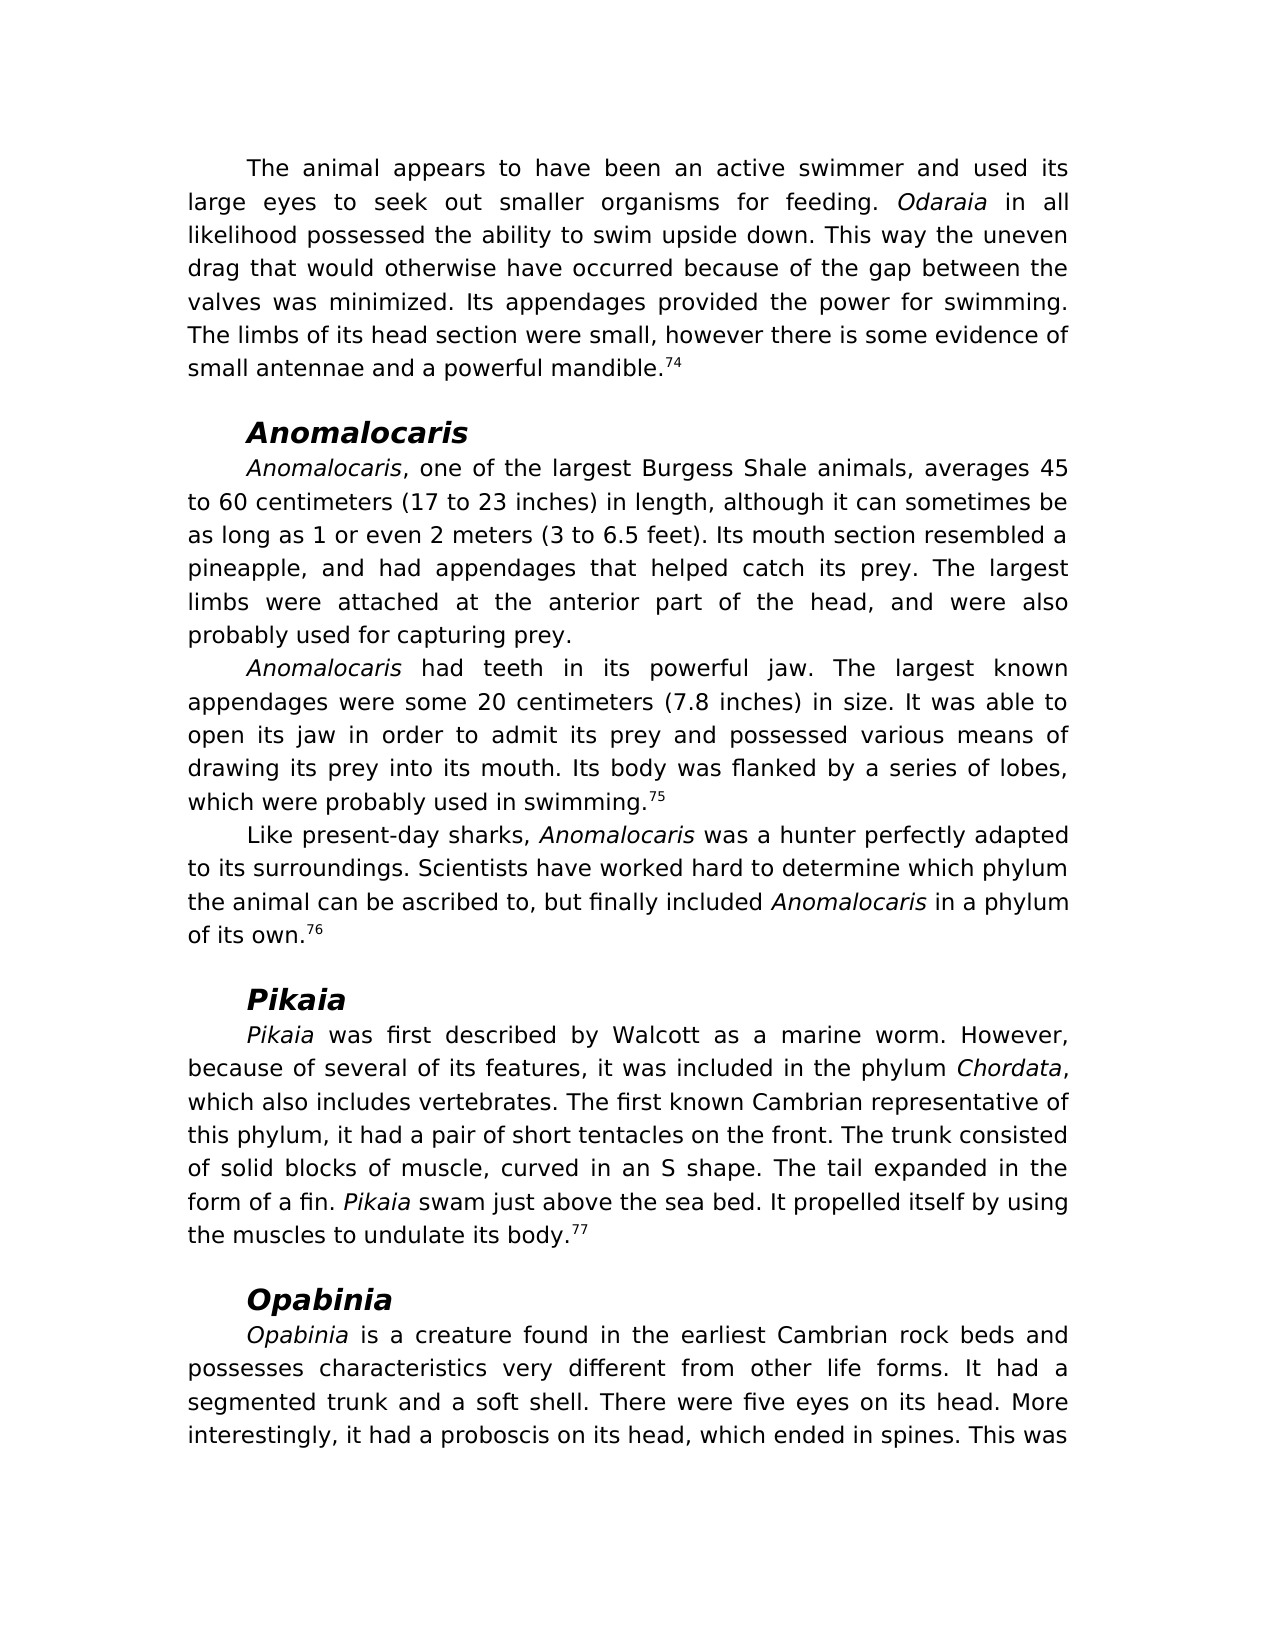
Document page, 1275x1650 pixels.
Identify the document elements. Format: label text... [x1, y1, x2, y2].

text The animal appears to have been an active swimmer and used its large eyes to seek out smaller organisms for feeding. Odaraia in all likelihood possessed the ability to swim upside down. This way the uneven drag that would otherwise have occurred because of the gap between the valves was minimized. Its appendages provided the power for swimming. The limbs of its head section were small, however there is some evidence of small antennae and a powerful mandible.74 [187, 150, 1070, 383]
text Opabinia [187, 1283, 1070, 1317]
text Anomalocaris [187, 417, 1070, 450]
text Anomalocaris, one of the largest Burgess Shale animals, averages 45 to 60 centimeters (17 to 23 inches) in length, although it can sometimes be as long as 1 or even 2 meters (3 to 6.5 feet). Its mouth section resembled a pineapple, and had appendages that helped catch its prey. The largest limbs were attached at the anterior part of the head, and were also probably used for capturing prey. [187, 450, 1070, 650]
text Opabinia is a creature found in the earliest Cambrian rock beds and possesses characteristics very different from other life forms. It had a segmented trunk and a soft shell. There were five eyes on its head. More interestingly, it had a proboscis on its head, which ended in spines. This was [187, 1317, 1070, 1450]
text Like present-day sharks, Anomalocaris was a hunter perfectly adapted to its surroundings. Scientists have worked hard to determine which phylum the animal can be ascribed to, but finally included Anomalocaris in a phylum of its own.76 [187, 817, 1070, 950]
text Pikaia [187, 983, 1070, 1017]
text Pikaia was first described by Walcott as a marine worm. However, because of several of its features, it was included in the phylum Chordata, which also includes vertebrates. The first known Cambrian representative of this phylum, it had a pair of short tentacles on the front. The trunk consisted of solid blocks of muscle, curved in an S shape. The tail expanded in the form of a fin. Pikaia swam just above the sea bed. It propelled itself by using the muscles to undulate its body.77 [187, 1017, 1070, 1250]
text Anomalocaris had teeth in its powerful jaw. The largest known appendages were some 20 centimeters (7.8 inches) in size. It was able to open its jaw in order to admit its prey and possessed various means of drawing its prey into its mouth. Its body was flanked by a series of lobes, which were probably used in swimming.75 [187, 650, 1070, 817]
